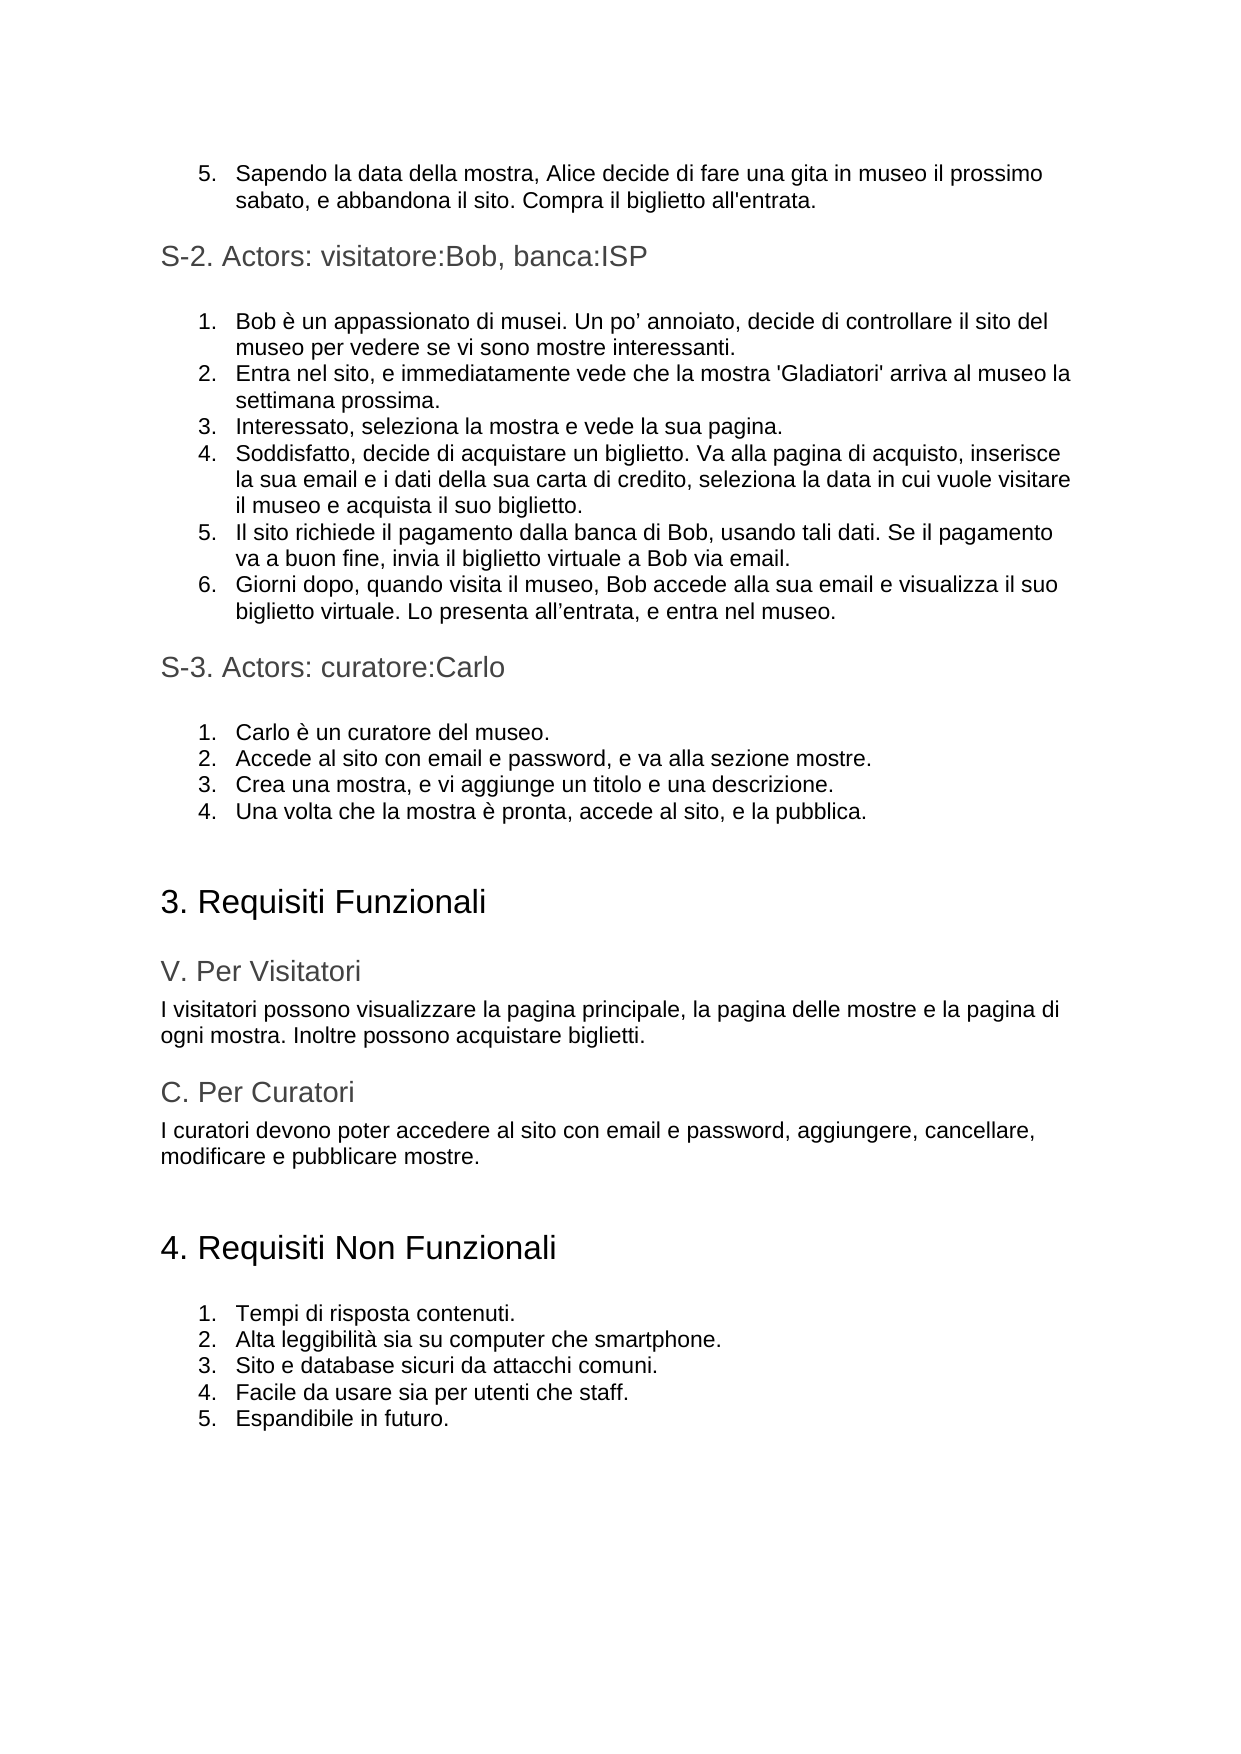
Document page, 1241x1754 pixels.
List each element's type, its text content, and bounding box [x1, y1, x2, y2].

table_cell [620, 834, 1090, 944]
table_cell 3. Requisiti Funzionali [150, 834, 620, 944]
table_cell V. Per Visitatori I visitatori possono visualizzare la pagina principale, la pagina delle mostre e la pagina di ogni mostra. Inoltre possono acquistare biglietti. C. Per Curatori I curatori devono poter accedere al sito con email e password, aggiungere, cancellare, modificare e pubblicare mostre. [150, 944, 1090, 1180]
table_cell [620, 1180, 1090, 1289]
table_cell 4. Requisiti Non Funzionali [150, 1180, 620, 1289]
table_cell Tempi di risposta contenuti. Alta leggibilità sia su computer che smartphone. Sito e database sicuri da attacchi comuni. Facile da usare sia per utenti che staff. Espandibile in futuro. [150, 1289, 1090, 1468]
table_cell Alice passa davanti al museo durante la giornata, e considera di visitarlo in settimana. Accede al sito del museo. Vede immediatamente la homepage. Incuriosita, passa alla sezione delle mostre, e vede la mostra 'Cucina nell'Antica Roma'. Va alla pagina della mostra, e legge la sua descrizione. Interessata da alcuni dei reperti descritti, decide di vederli dal vivo. Vede che la mostra è temporanea, e chiuderà entro fine mese. Sapendo la data della mostra, Alice decide di fare una gita in museo il prossimo sabato, e abbandona il sito. Compra il biglietto all'entrata. S-2. Actors: visitatore:Bob, banca:ISP Bob è un appassionato di musei. Un po’ annoiato, decide di controllare il sito del museo per vedere se vi sono mostre interessanti. Entra nel sito, e immediatamente vede che la mostra 'Gladiatori' arriva al museo la settimana prossima. Interessato, seleziona la mostra e vede la sua pagina. Soddisfatto, decide di acquistare un biglietto. Va alla pagina di acquisto, inserisce la sua email e i dati della sua carta di credito, seleziona la data in cui vuole visitare il museo e acquista il suo biglietto. Il sito richiede il pagamento dalla banca di Bob, usando tali dati. Se il pagamento va a buon fine, invia il biglietto virtuale a Bob via email. Giorni dopo, quando visita il museo, Bob accede alla sua email e visualizza il suo biglietto virtuale. Lo presenta all’entrata, e entra nel museo. S-3. Actors: curatore:Carlo Carlo è un curatore del museo. Accede al sito con email e password, e va alla sezione mostre. Crea una mostra, e vi aggiunge un titolo e una descrizione. Una volta che la mostra è pronta, accede al sito, e la pubblica. [150, 150, 1090, 834]
